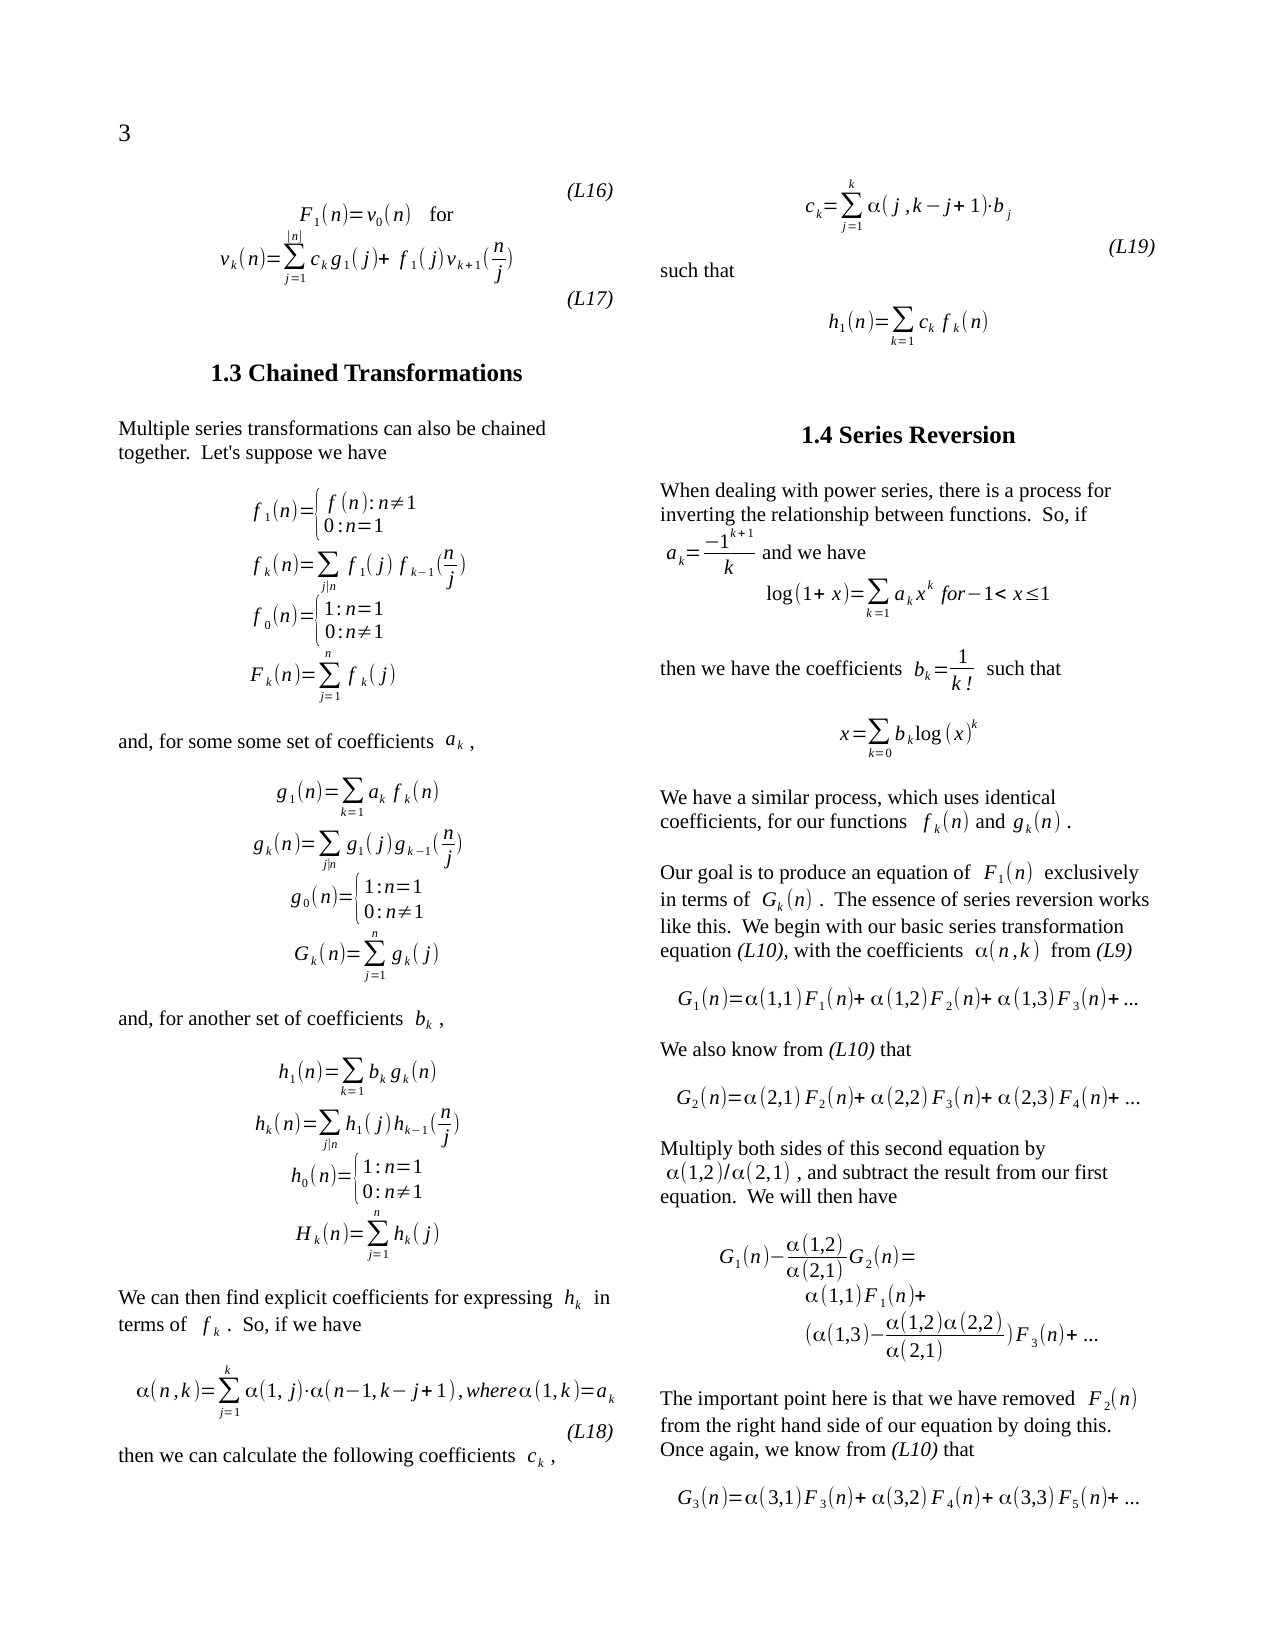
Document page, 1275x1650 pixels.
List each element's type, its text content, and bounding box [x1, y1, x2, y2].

text Multiple series transformations can also be chained together. Let's suppose we have [118, 416, 615, 464]
text When dealing with power series, there is a process for inverting the relationship between functions. So, if and we have [660, 478, 1157, 578]
text We also know from (L10) that [660, 1037, 1157, 1061]
text Our goal is to produce an equation of exclusively in terms of . The essence of series reversion works like this. We begin with our basic series transformation equation (L10), with the coefficients from (L9) [660, 860, 1157, 963]
text (L16) [118, 178, 615, 202]
text such that [660, 258, 1157, 282]
text (L17) [118, 286, 615, 310]
text for [118, 202, 615, 286]
text The important point here is that we have removed from the right hand side of our equation by doing this. Once again, we know from (L10) that [660, 1386, 1157, 1461]
text and, for another set of coefficients , [118, 1006, 615, 1033]
text then we have the coefficients such that [660, 645, 1157, 694]
text (L19) [660, 234, 1157, 258]
text 1.3 Chained Transformations [118, 358, 615, 387]
text (L18) [118, 1419, 615, 1443]
text We can then find explicit coefficients for expressing in terms of . So, if we have [118, 1285, 615, 1339]
text We have a similar process, which uses identical coefficients, for our functions and. [660, 784, 1157, 836]
text then we can calculate the following coefficients , [118, 1443, 615, 1470]
text 1.4 Series Reversion [660, 421, 1157, 449]
text and, for some some set of coefficients , [118, 726, 615, 753]
text Multiply both sides of this second equation by , and subtract the result from our first equation. We will then have [660, 1136, 1157, 1208]
